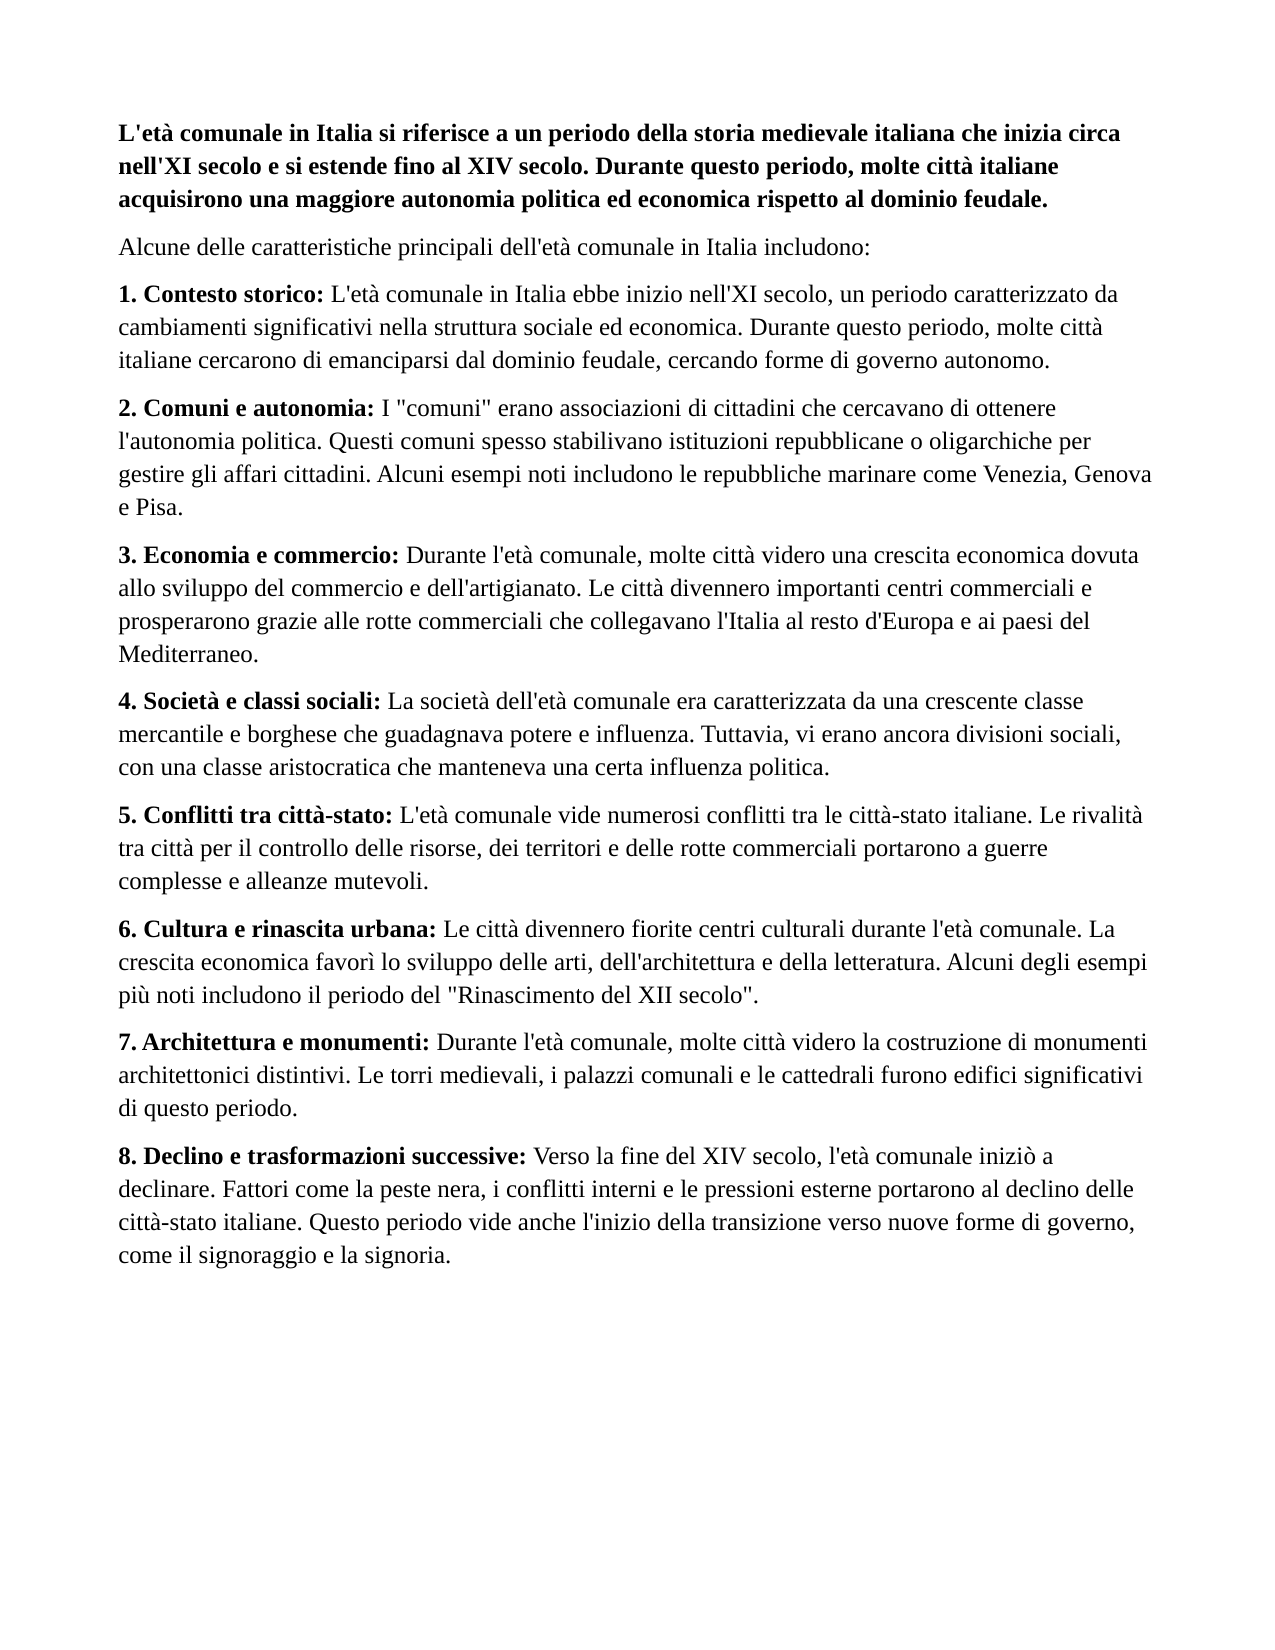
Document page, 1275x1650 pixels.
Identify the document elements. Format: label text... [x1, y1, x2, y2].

text L'età comunale in Italia si riferisce a un periodo della storia medievale italiana che inizia circa nell'XI secolo e si estende fino al XIV secolo. Durante questo periodo, molte città italiane acquisirono una maggiore autonomia politica ed economica rispetto al dominio feudale. [118, 118, 1157, 213]
text 5. Conflitti tra città-stato: L'età comunale vide numerosi conflitti tra le città-stato italiane. Le rivalità tra città per il controllo delle risorse, dei territori e delle rotte commerciali portarono a guerre complesse e alleanze mutevoli. [118, 800, 1157, 895]
text Alcune delle caratteristiche principali dell'età comunale in Italia includono: [118, 232, 1157, 261]
text 4. Società e classi sociali: La società dell'età comunale era caratterizzata da una crescente classe mercantile e borghese che guadagnava potere e influenza. Tuttavia, vi erano ancora divisioni sociali, con una classe aristocratica che manteneva una certa influenza politica. [118, 686, 1157, 781]
text 7. Architettura e monumenti: Durante l'età comunale, molte città videro la costruzione di monumenti architettonici distintivi. Le torri medievali, i palazzi comunali e le cattedrali furono edifici significativi di questo periodo. [118, 1027, 1157, 1122]
text 1. Contesto storico: L'età comunale in Italia ebbe inizio nell'XI secolo, un periodo caratterizzato da cambiamenti significativi nella struttura sociale ed economica. Durante questo periodo, molte città italiane cercarono di emanciparsi dal dominio feudale, cercando forme di governo autonomo. [118, 279, 1157, 374]
text 8. Declino e trasformazioni successive: Verso la fine del XIV secolo, l'età comunale iniziò a declinare. Fattori come la peste nera, i conflitti interni e le pressioni esterne portarono al declino delle città-stato italiane. Questo periodo vide anche l'inizio della transizione verso nuove forme di governo, come il signoraggio e la signoria. [118, 1141, 1157, 1269]
text 2. Comuni e autonomia: I "comuni" erano associazioni di cittadini che cercavano di ottenere l'autonomia politica. Questi comuni spesso stabilivano istituzioni repubblicane o oligarchiche per gestire gli affari cittadini. Alcuni esempi noti includono le repubbliche marinare come Venezia, Genova e Pisa. [118, 393, 1157, 521]
text 3. Economia e commercio: Durante l'età comunale, molte città videro una crescita economica dovuta allo sviluppo del commercio e dell'artigianato. Le città divennero importanti centri commerciali e prosperarono grazie alle rotte commerciali che collegavano l'Italia al resto d'Europa e ai paesi del Mediterraneo. [118, 540, 1157, 667]
text 6. Cultura e rinascita urbana: Le città divennero fiorite centri culturali durante l'età comunale. La crescita economica favorì lo sviluppo delle arti, dell'architettura e della letteratura. Alcuni degli esempi più noti includono il periodo del "Rinascimento del XII secolo". [118, 914, 1157, 1008]
